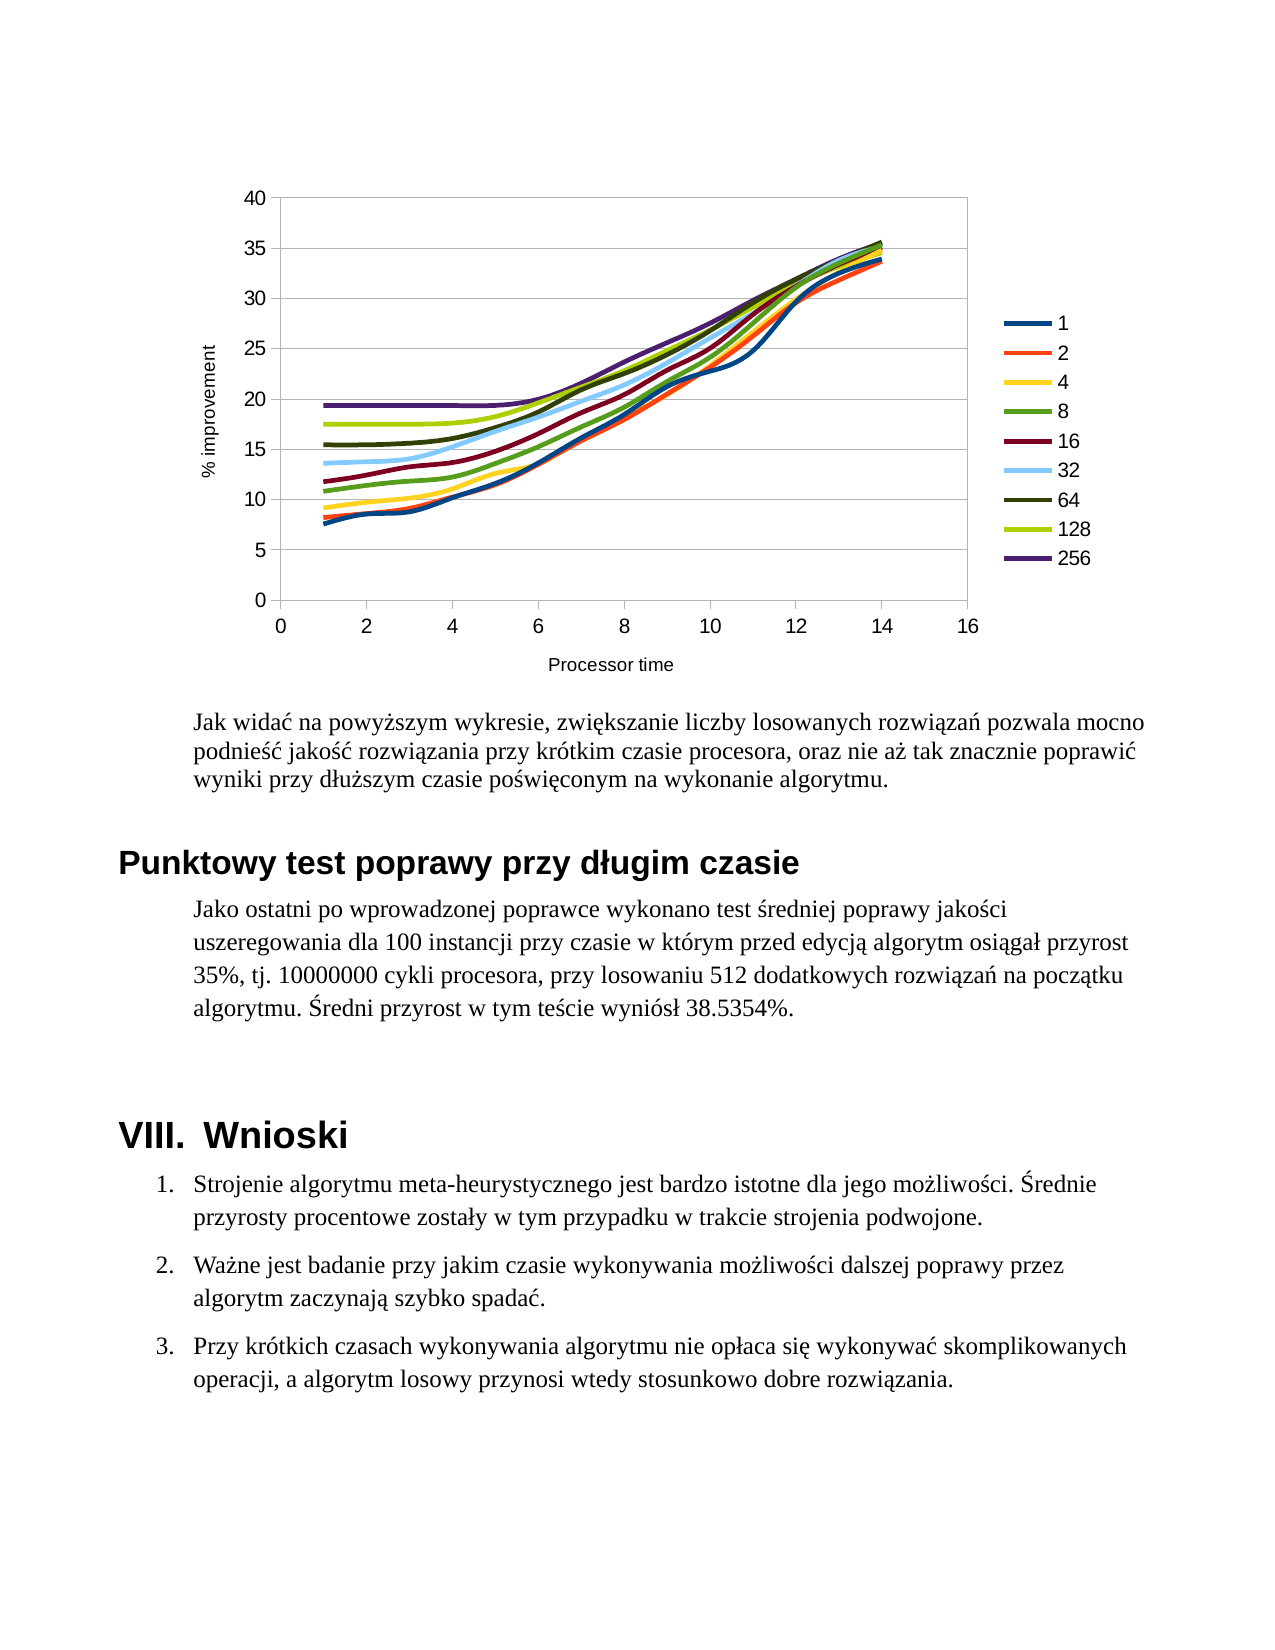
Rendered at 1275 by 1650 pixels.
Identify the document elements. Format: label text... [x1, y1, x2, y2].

list Przy krótkich czasach wykonywania algorytmu nie opłaca się wykonywać skomplikowanych operacji, a algorytm losowy przynosi wtedy stosunkowo dobre rozwiązania. [156, 1331, 1157, 1392]
list Jako ostatni po wprowadzonej poprawce wykonano test średniej poprawy jakości uszeregowania dla 100 instancji przy czasie w którym przed edycją algorytm osiągał przyrost 35%, tj. 10000000 cykli procesora, przy losowaniu 512 dodatkowych rozwiązań na początku algorytmu. Średni przyrost w tym teście wyniósł 38.5354%. [156, 894, 1157, 1022]
list Ważne jest badanie przy jakim czasie wykonywania możliwości dalszej poprawy przez algorytm zaczynają szybko spadać. [156, 1250, 1157, 1312]
list Strojenie algorytmu meta-heurystycznego jest bardzo istotne dla jego możliwości. Średnie przyrosty procentowe zostały w tym przypadku w trakcie strojenia podwojone. [156, 1169, 1157, 1231]
subtitle Punktowy test poprawy przy długim czasie [118, 843, 1157, 882]
subtitle Wnioski [118, 1113, 1157, 1157]
list Jak widać na powyższym wykresie, zwiększanie liczby losowanych rozwiązań pozwala mocno podnieść jakość rozwiązania przy krótkim czasie procesora, oraz nie aż tak znacznie poprawić wyniki przy dłuższym czasie poświęconym na wykonanie algorytmu. [156, 176, 1157, 793]
